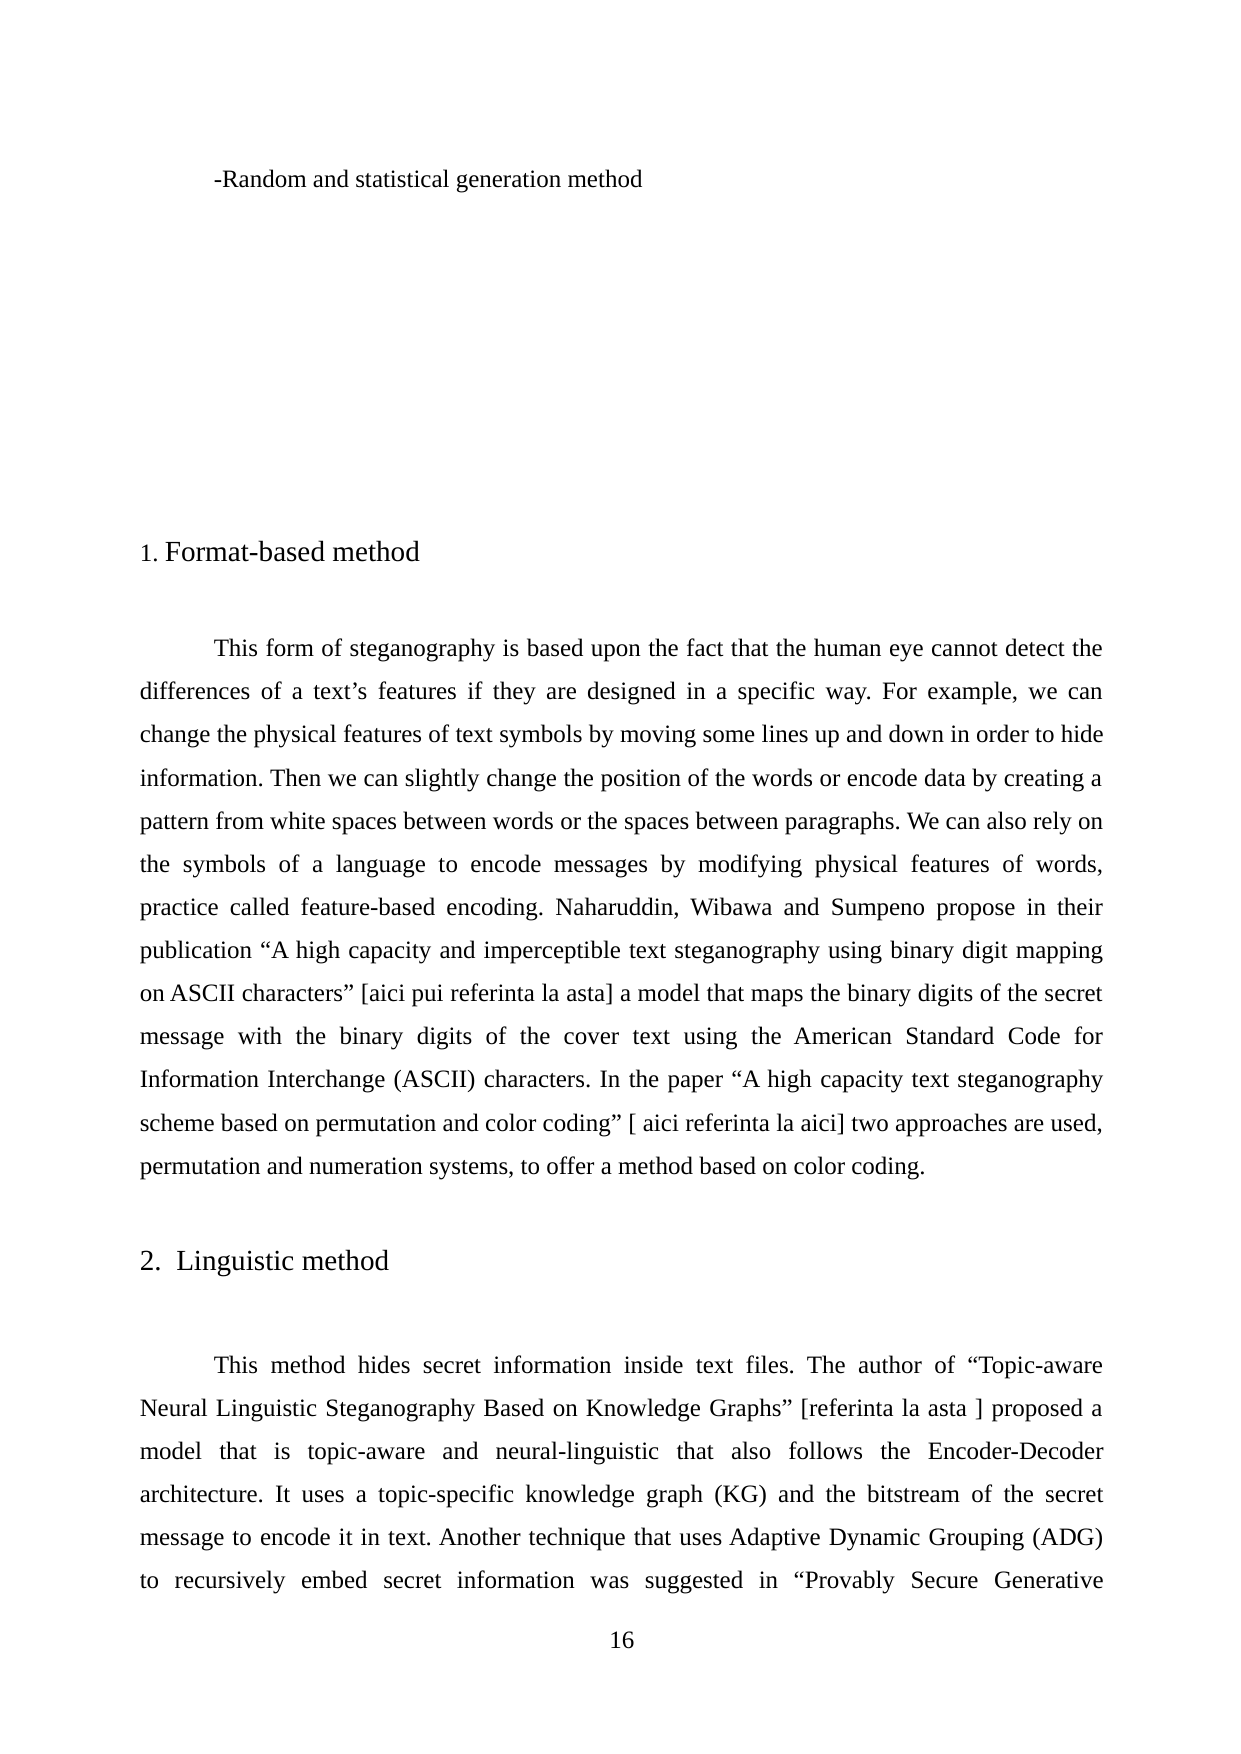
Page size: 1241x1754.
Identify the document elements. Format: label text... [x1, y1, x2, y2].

text This method hides secret information inside text files. The author of “Topic-aware Neural Linguistic Steganography Based on Knowledge Graphs” [referinta la asta ] proposed a model that is topic-aware and neural-linguistic that also follows the Encoder-Decoder architecture. It uses a topic-specific knowledge graph (KG) and the bitstream of the secret message to encode it in text. Another technique that uses Adaptive Dynamic Grouping (ADG) to recursively embed secret information was suggested in “Provably Secure Generative [139, 1350, 1104, 1594]
text -Random and statistical generation method [139, 164, 1104, 193]
text 1. Format-based method [139, 534, 1104, 567]
text 2. Linguistic method [139, 1243, 1104, 1277]
text This form of steganography is based upon the fact that the human eye cannot detect the differences of a text’s features if they are designed in a specific way. For example, we can change the physical features of text symbols by moving some lines up and down in order to hide information. Then we can slightly change the position of the words or encode data by creating a pattern from white spaces between words or the spaces between paragraphs. We can also rely on the symbols of a language to encode messages by modifying physical features of words, practice called feature-based encoding. Naharuddin, Wibawa and Sumpeno propose in their publication “A high capacity and imperceptible text steganography using binary digit mapping on ASCII characters” [aici pui referinta la asta] a model that maps the binary digits of the secret message with the binary digits of the cover text using the American Standard Code for Information Interchange (ASCII) characters. In the paper “A high capacity text steganography scheme based on permutation and color coding” [ aici referinta la aici] two approaches are used, permutation and numeration systems, to offer a method based on color coding. [139, 633, 1104, 1179]
